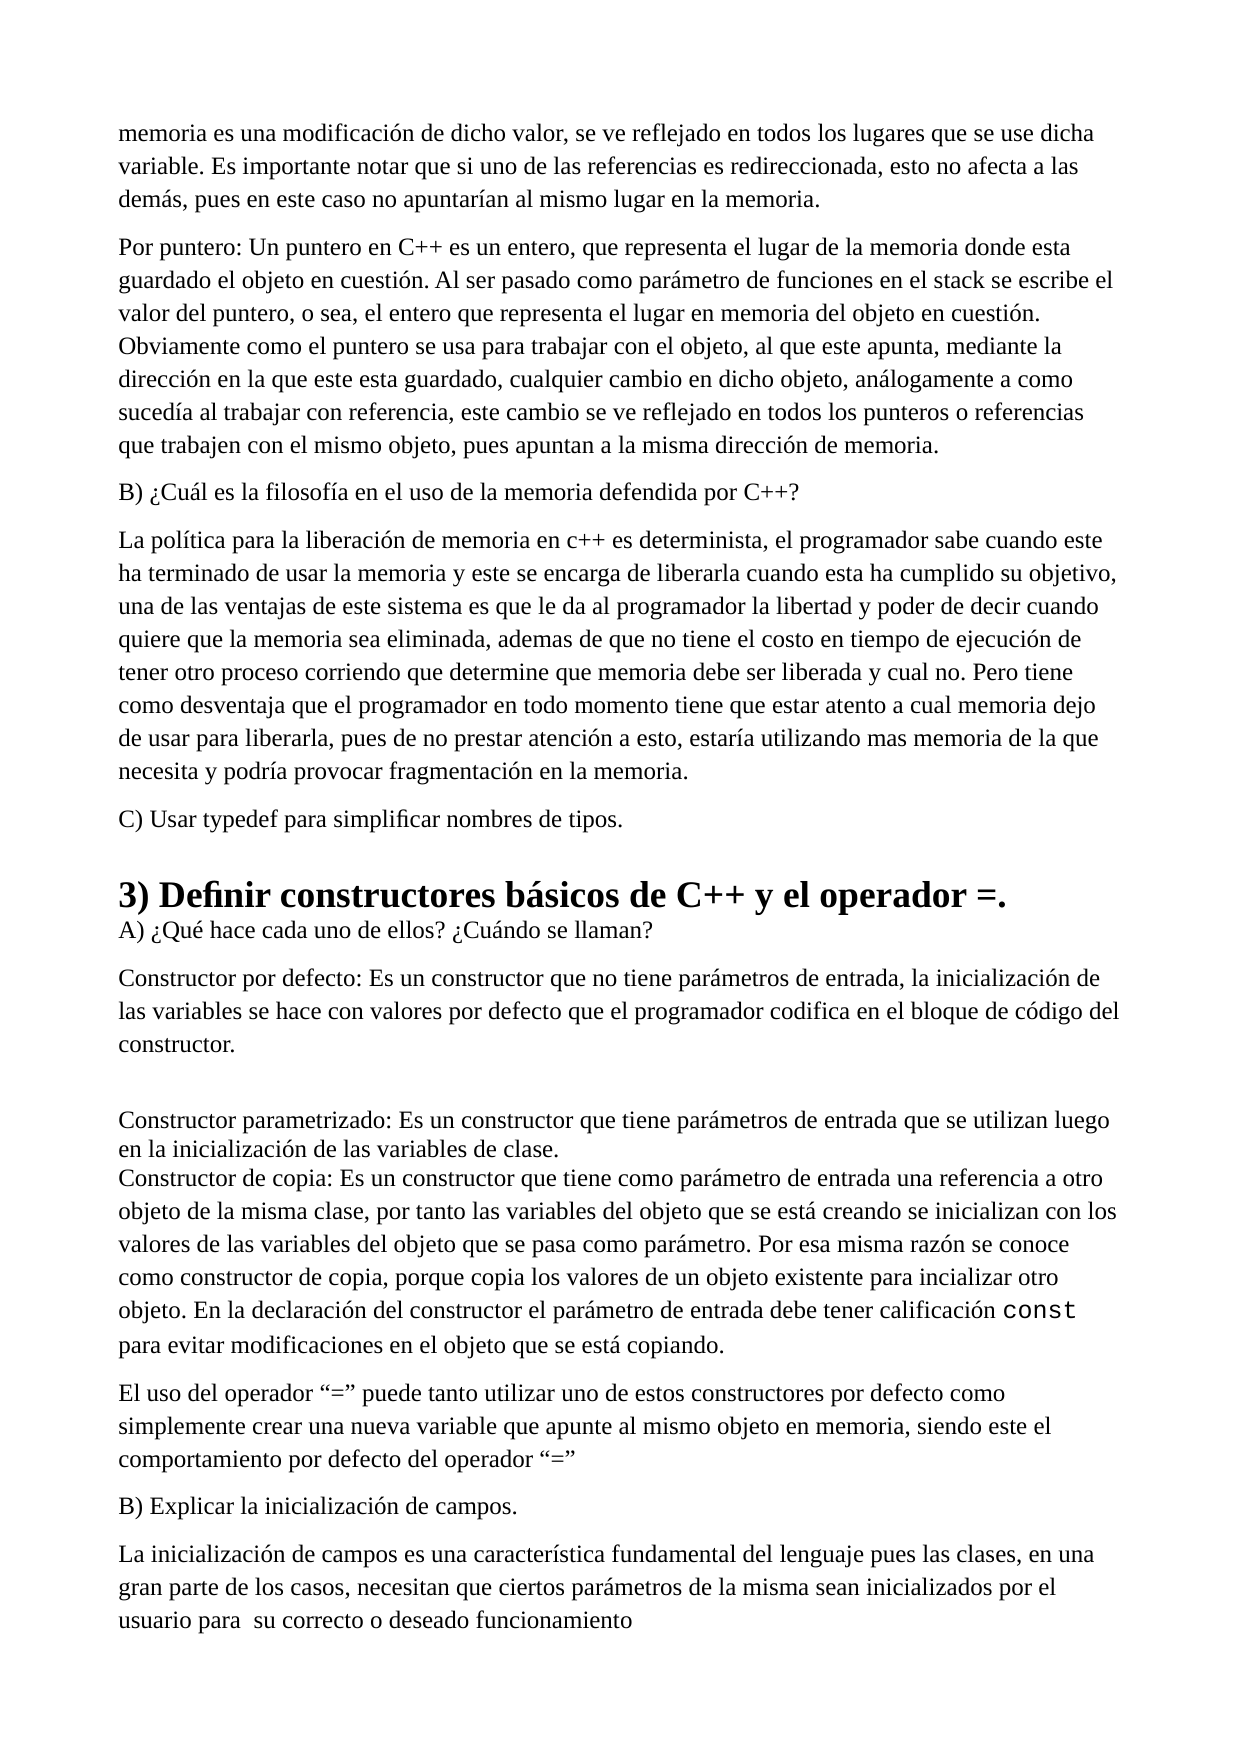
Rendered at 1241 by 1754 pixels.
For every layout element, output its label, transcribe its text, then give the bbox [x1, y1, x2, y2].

text Constructor de copia: Es un constructor que tiene como parámetro de entrada una referencia a otro objeto de la misma clase, por tanto las variables del objeto que se está creando se inicializan con los valores de las variables del objeto que se pasa como parámetro. Por esa misma razón se conoce como constructor de copia, porque copia los valores de un objeto existente para incializar otro objeto. En la declaración del constructor el parámetro de entrada debe tener calificación const para evitar modificaciones en el objeto que se está copiando. [118, 1163, 1122, 1359]
text Por puntero: Un puntero en C++ es un entero, que representa el lugar de la memoria donde esta guardado el objeto en cuestión. Al ser pasado como parámetro de funciones en el stack se escribe el valor del puntero, o sea, el entero que representa el lugar en memoria del objeto en cuestión. Obviamente como el puntero se usa para trabajar con el objeto, al que este apunta, mediante la dirección en la que este esta guardado, cualquier cambio en dicho objeto, análogamente a como sucedía al trabajar con referencia, este cambio se ve reflejado en todos los punteros o referencias que trabajen con el mismo objeto, pues apuntan a la misma dirección de memoria. [118, 232, 1122, 459]
text memoria es una modificación de dicho valor, se ve reflejado en todos los lugares que se use dicha variable. Es importante notar que si uno de las referencias es redireccionada, esto no afecta a las demás, pues en este caso no apuntarían al mismo lugar en la memoria. [118, 118, 1122, 213]
text Constructor por defecto: Es un constructor que no tiene parámetros de entrada, la inicialización de las variables se hace con valores por defecto que el programador codifica en el bloque de código del constructor. [118, 963, 1122, 1058]
text Constructor parametrizado: Es un constructor que tiene parámetros de entrada que se utilizan luego en la inicialización de las variables de clase. [118, 1105, 1122, 1163]
text A) ¿Qué hace cada uno de ellos? ¿Cuándo se llaman? [118, 915, 1122, 944]
text La política para la liberación de memoria en c++ es determinista, el programador sabe cuando este ha terminado de usar la memoria y este se encarga de liberarla cuando esta ha cumplido su objetivo, una de las ventajas de este sistema es que le da al programador la libertad y poder de decir cuando quiere que la memoria sea eliminada, ademas de que no tiene el costo en tiempo de ejecución de tener otro proceso corriendo que determine que memoria debe ser liberada y cual no. Pero tiene como desventaja que el programador en todo momento tiene que estar atento a cual memoria dejo de usar para liberarla, pues de no prestar atención a esto, estaría utilizando mas memoria de la que necesita y podría provocar fragmentación en la memoria. [118, 525, 1122, 785]
subtitle 3) Deﬁnir constructores básicos de C++ y el operador =. [118, 872, 1122, 915]
text B) Explicar la inicialización de campos. [118, 1491, 1122, 1520]
text B) ¿Cuál es la filosofía en el uso de la memoria defendida por C++? [118, 477, 1122, 506]
text C) Usar typedef para simpliﬁcar nombres de tipos. [118, 804, 1122, 833]
text El uso del operador “=” puede tanto utilizar uno de estos constructores por defecto como simplemente crear una nueva variable que apunte al mismo objeto en memoria, siendo este el comportamiento por defecto del operador “=” [118, 1378, 1122, 1472]
text La inicialización de campos es una característica fundamental del lenguaje pues las clases, en una gran parte de los casos, necesitan que ciertos parámetros de la misma sean inicializados por el usuario para su correcto o deseado funcionamiento [118, 1539, 1122, 1634]
